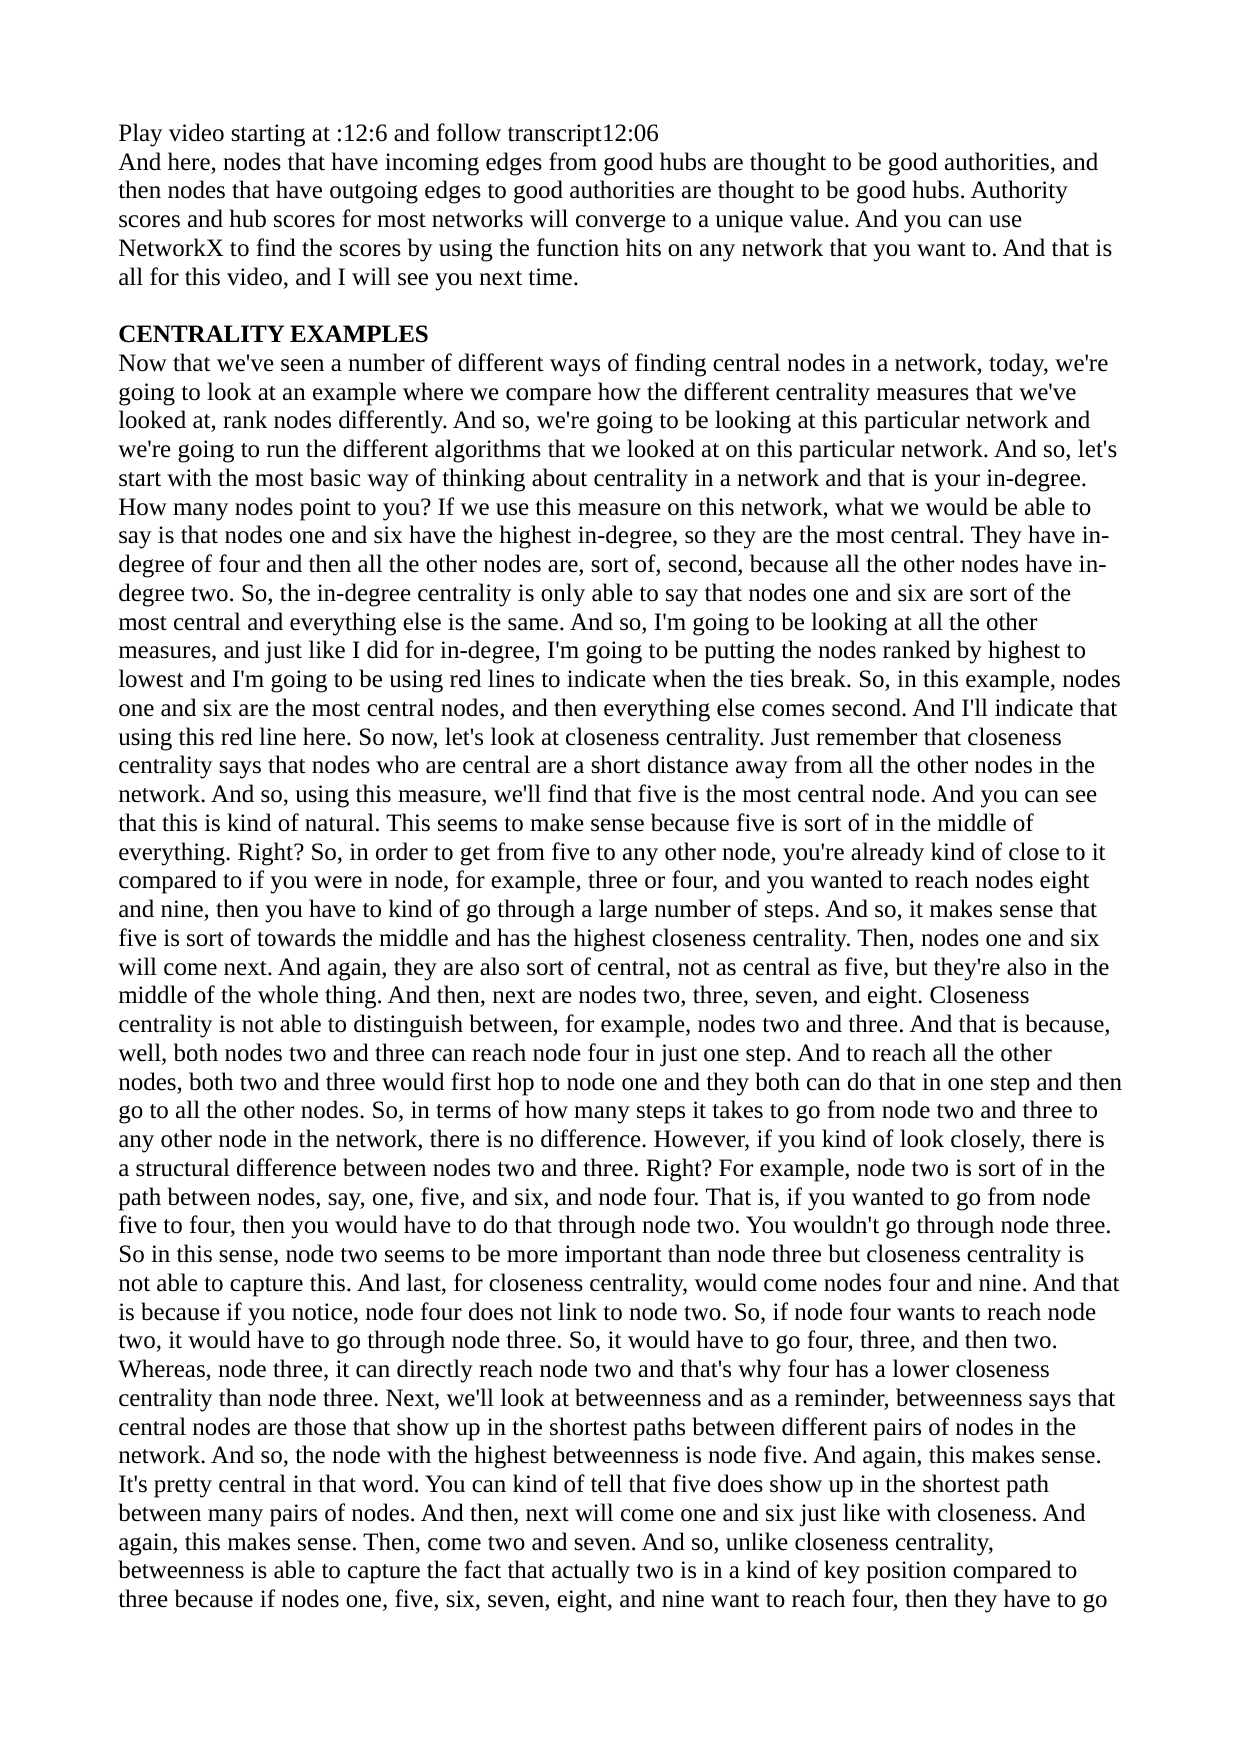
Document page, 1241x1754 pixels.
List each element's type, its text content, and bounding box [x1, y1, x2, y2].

text Play video starting at :12:6 and follow transcript12:06 [118, 118, 1122, 147]
text CENTRALITY EXAMPLES [118, 319, 1122, 348]
text Now that we've seen a number of different ways of finding central nodes in a network, today, we're going to look at an example where we compare how the different centrality measures that we've looked at, rank nodes differently. And so, we're going to be looking at this particular network and we're going to run the different algorithms that we looked at on this particular network. And so, let's start with the most basic way of thinking about centrality in a network and that is your in-degree. How many nodes point to you? If we use this measure on this network, what we would be able to say is that nodes one and six have the highest in-degree, so they are the most central. They have in-degree of four and then all the other nodes are, sort of, second, because all the other nodes have in-degree two. So, the in-degree centrality is only able to say that nodes one and six are sort of the most central and everything else is the same. And so, I'm going to be looking at all the other measures, and just like I did for in-degree, I'm going to be putting the nodes ranked by highest to lowest and I'm going to be using red lines to indicate when the ties break. So, in this example, nodes one and six are the most central nodes, and then everything else comes second. And I'll indicate that using this red line here. So now, let's look at closeness centrality. Just remember that closeness centrality says that nodes who are central are a short distance away from all the other nodes in the network. And so, using this measure, we'll find that five is the most central node. And you can see that this is kind of natural. This seems to make sense because five is sort of in the middle of everything. Right? So, in order to get from five to any other node, you're already kind of close to it compared to if you were in node, for example, three or four, and you wanted to reach nodes eight and nine, then you have to kind of go through a large number of steps. And so, it makes sense that five is sort of towards the middle and has the highest closeness centrality. Then, nodes one and six will come next. And again, they are also sort of central, not as central as five, but they're also in the middle of the whole thing. And then, next are nodes two, three, seven, and eight. Closeness centrality is not able to distinguish between, for example, nodes two and three. And that is because, well, both nodes two and three can reach node four in just one step. And to reach all the other nodes, both two and three would first hop to node one and they both can do that in one step and then go to all the other nodes. So, in terms of how many steps it takes to go from node two and three to any other node in the network, there is no difference. However, if you kind of look closely, there is a structural difference between nodes two and three. Right? For example, node two is sort of in the path between nodes, say, one, five, and six, and node four. That is, if you wanted to go from node five to four, then you would have to do that through node two. You wouldn't go through node three. So in this sense, node two seems to be more important than node three but closeness centrality is not able to capture this. And last, for closeness centrality, would come nodes four and nine. And that is because if you notice, node four does not link to node two. So, if node four wants to reach node two, it would have to go through node three. So, it would have to go four, three, and then two. Whereas, node three, it can directly reach node two and that's why four has a lower closeness centrality than node three. Next, we'll look at betweenness and as a reminder, betweenness says that central nodes are those that show up in the shortest paths between different pairs of nodes in the network. And so, the node with the highest betweenness is node five. And again, this makes sense. It's pretty central in that word. You can kind of tell that five does show up in the shortest path between many pairs of nodes. And then, next will come one and six just like with closeness. And again, this makes sense. Then, come two and seven. And so, unlike closeness centrality, betweenness is able to capture the fact that actually two is in a kind of key position compared to three because if nodes one, five, six, seven, eight, and nine want to reach four, then they have to go [118, 348, 1122, 1613]
text And here, nodes that have incoming edges from good hubs are thought to be good authorities, and then nodes that have outgoing edges to good authorities are thought to be good hubs. Authority scores and hub scores for most networks will converge to a unique value. And you can use NetworkX to find the scores by using the function hits on any network that you want to. And that is all for this video, and I will see you next time. [118, 147, 1122, 291]
